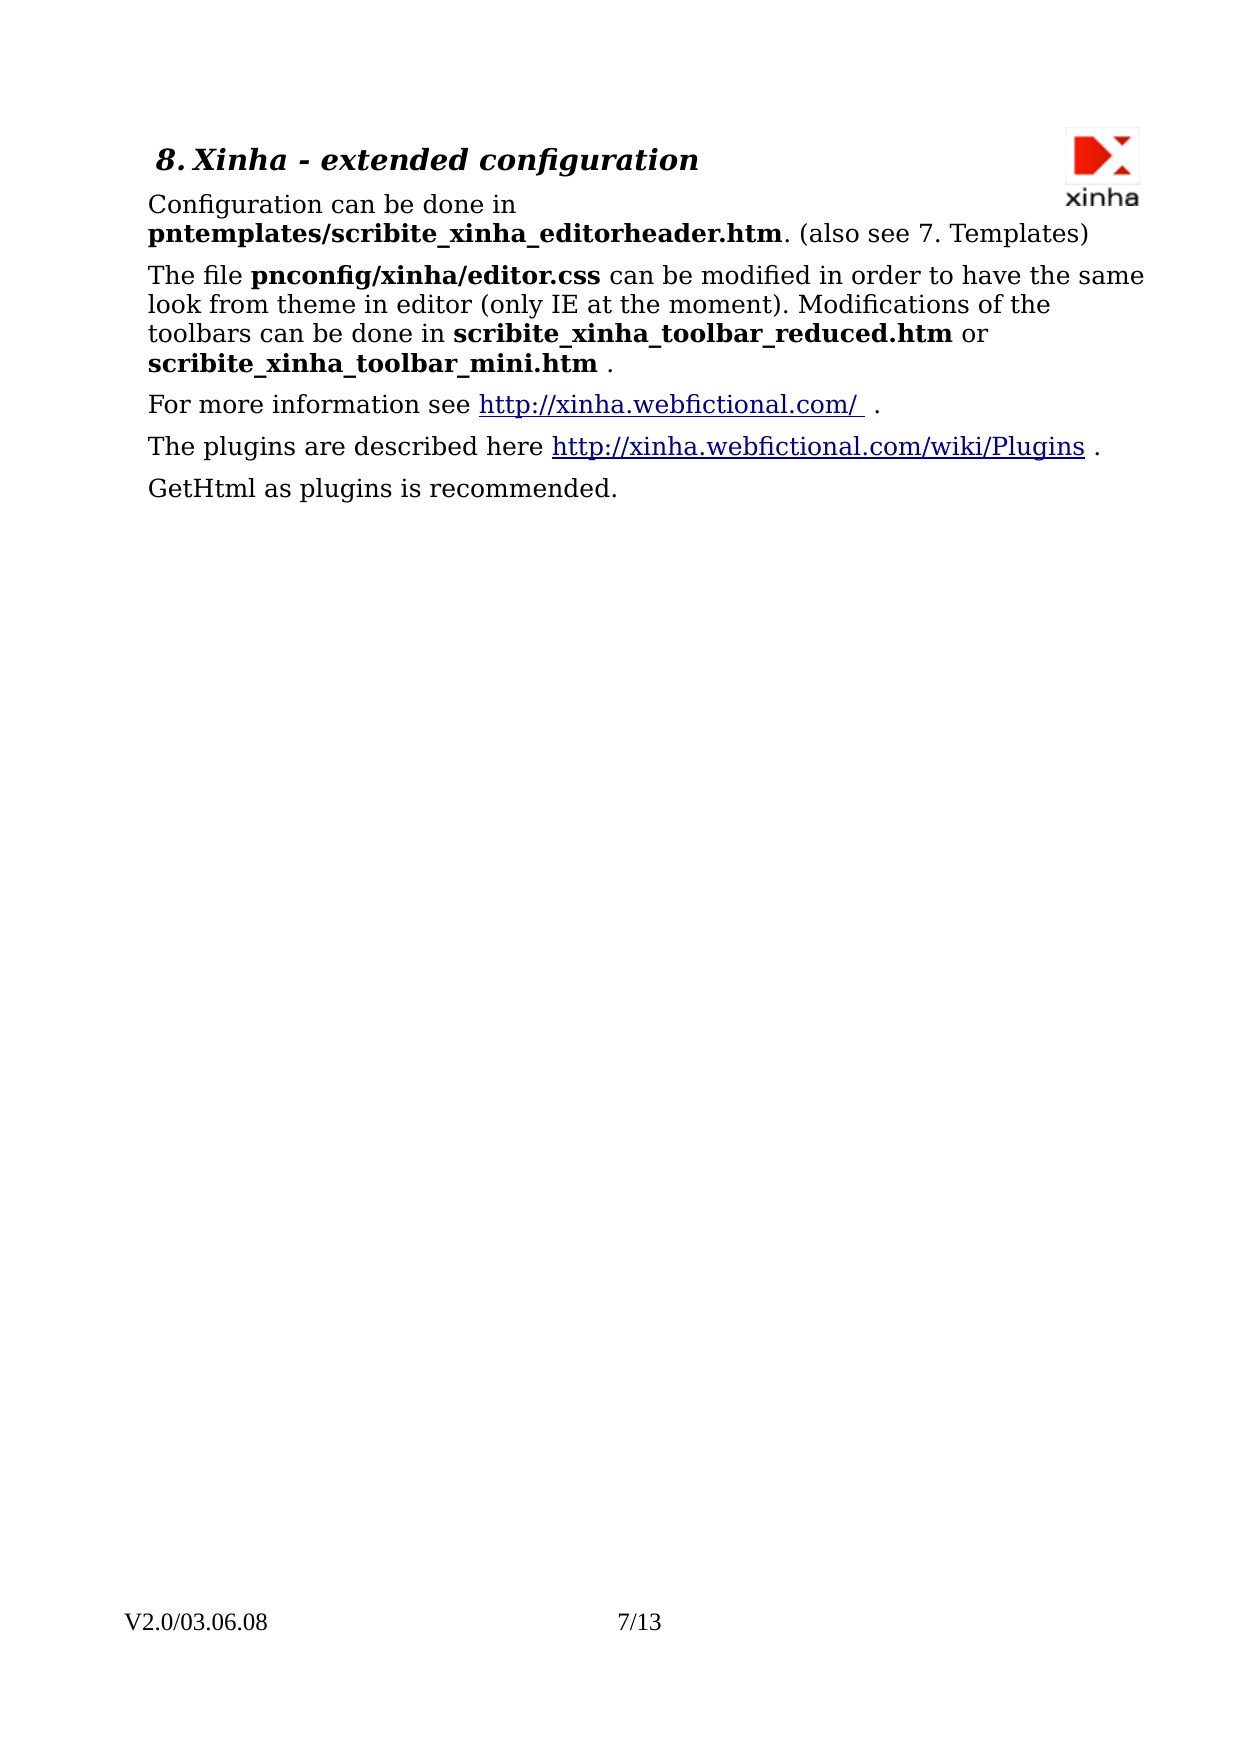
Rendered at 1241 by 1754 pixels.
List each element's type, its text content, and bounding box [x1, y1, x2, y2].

text The file pnconfig/xinha/editor.css can be modified in order to have the same look from theme in editor (only IE at the moment). Modifications of the toolbars can be done in scribite_xinha_toolbar_reduced.htm or scribite_xinha_toolbar_mini.htm . [148, 261, 1160, 378]
text For more information see http://xinha.webfictional.com/ . [148, 391, 1160, 420]
subtitle Xinha - extended configuration [156, 143, 1065, 177]
picture [1065, 127, 1141, 206]
subtitle [1141, 143, 1160, 177]
text GetHtml as plugins is recommended. [148, 474, 1160, 503]
text The plugins are described here http://xinha.webfictional.com/wiki/Plugins . [148, 432, 1160, 462]
text Configuration can be done in pntemplates/scribite_xinha_editorheader.htm. (also see 7. Templates) [148, 190, 1160, 248]
